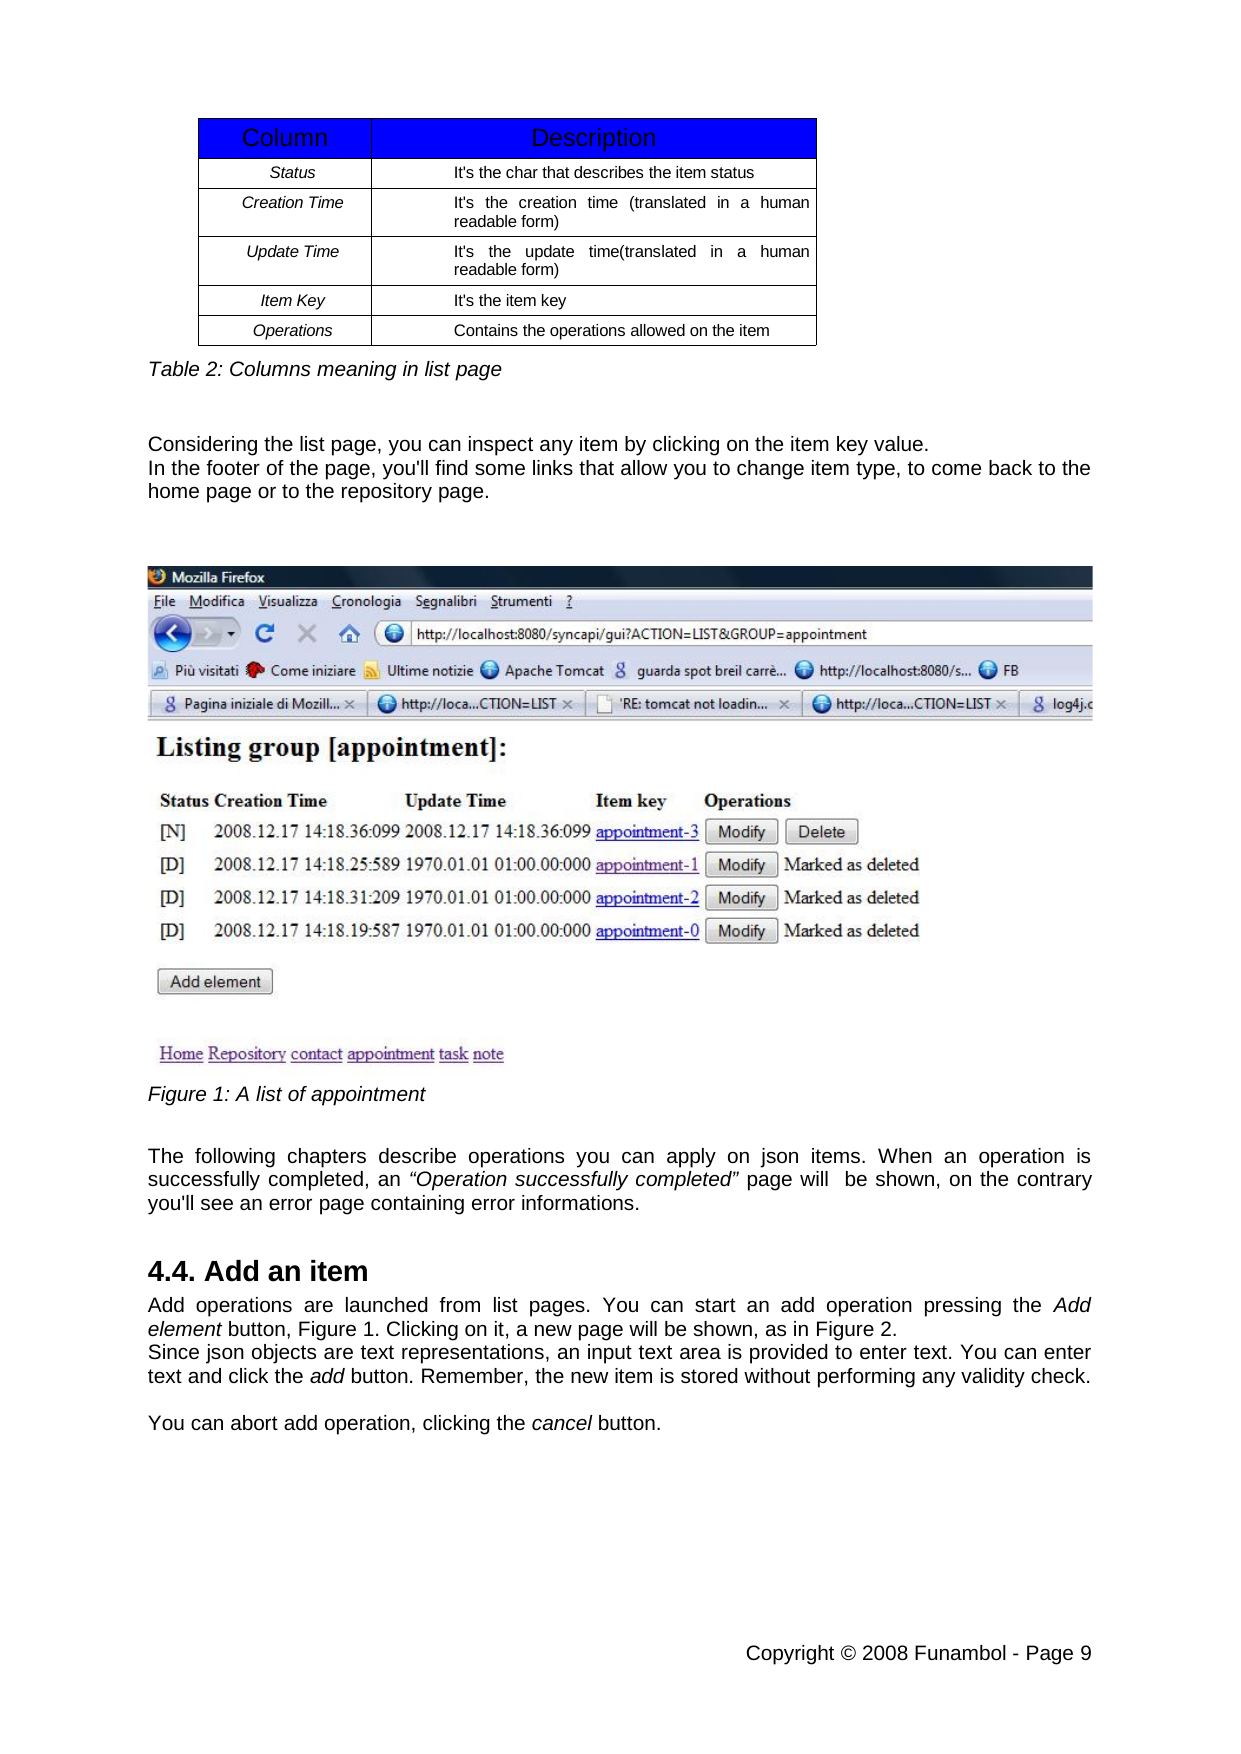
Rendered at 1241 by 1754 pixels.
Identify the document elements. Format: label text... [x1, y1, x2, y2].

table_cell Status [199, 159, 371, 188]
text Table 2: Columns meaning in list page [148, 358, 1093, 381]
table_cell Operations [199, 316, 371, 345]
subtitle Add an item [148, 1255, 1093, 1287]
table_cell Update Time [199, 237, 371, 285]
table_cell Item Key [199, 286, 371, 315]
table_header Description [372, 119, 816, 158]
table_cell It's the item key [372, 286, 816, 315]
table_header Column [199, 119, 371, 158]
text Considering the list page, you can inspect any item by clicking on the item key value. In the footer of the page, you'll find some links that allow you to change item type, to come back to the home page or to the repository page. [148, 432, 1093, 503]
table_cell It's the update time(translated in a human readable form) [372, 237, 816, 285]
text Add operations are launched from list pages. You can start an add operation pressing the Add element button, Figure 1. Clicking on it, a new page will be shown, as in Figure 2. Since json objects are text representations, an input text area is provided to enter text. You can enter text and click the add button. Remember, the new item is stored without performing any validity check. You can abort add operation, clicking the cancel button. [148, 1294, 1093, 1458]
table_cell It's the creation time (translated in a human readable form) [372, 189, 816, 236]
picture [147, 566, 1093, 1083]
table_cell Contains the operations allowed on the item [372, 316, 816, 345]
table_cell It's the char that describes the item status [372, 159, 816, 188]
text Figure 1: A list of appointment [148, 1083, 1093, 1106]
table_cell Creation Time [199, 189, 371, 236]
text The following chapters describe operations you can apply on json items. When an operation is successfully completed, an “Operation successfully completed” page will be shown, on the contrary you'll see an error page containing error informations. [148, 1144, 1093, 1215]
